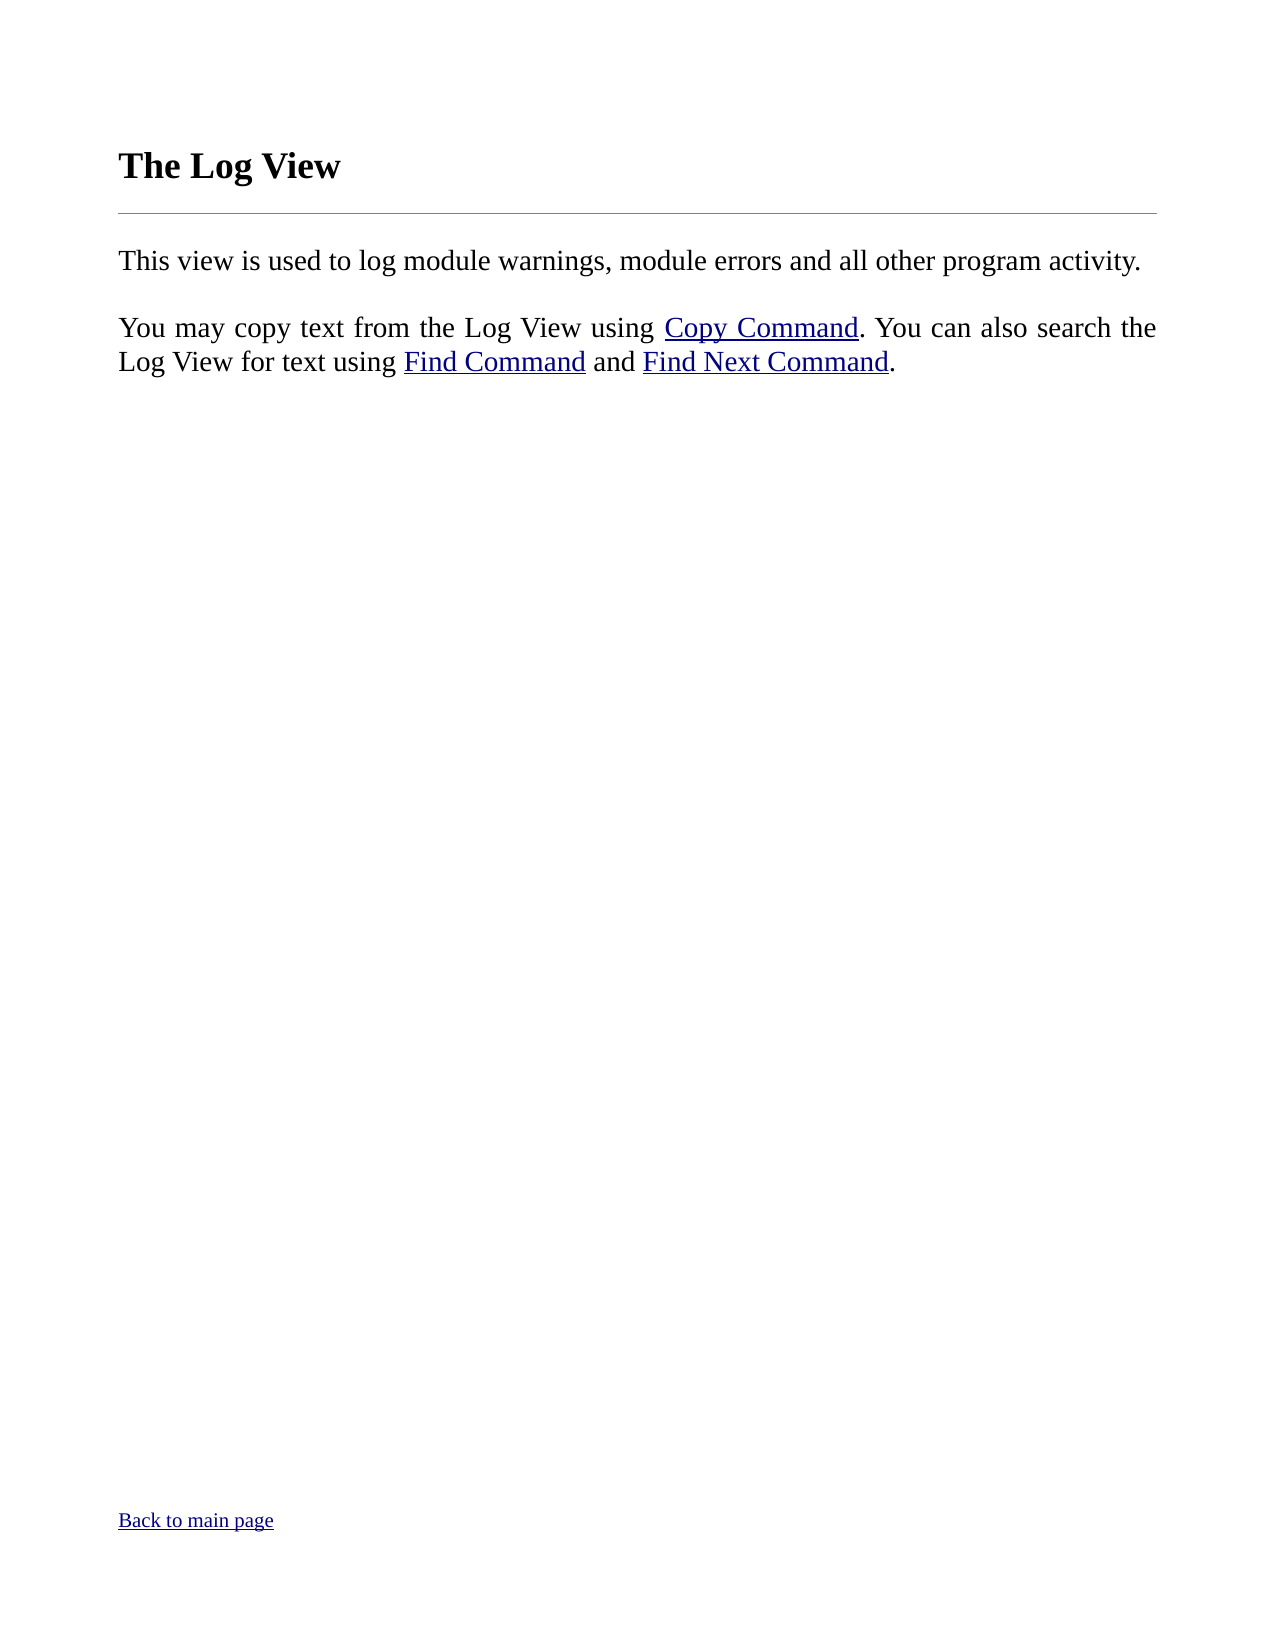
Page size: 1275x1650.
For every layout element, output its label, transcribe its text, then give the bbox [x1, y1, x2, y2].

text This view is used to log module warnings, module errors and all other program activity. [118, 243, 1157, 277]
subtitle The Log View [118, 143, 1157, 186]
text You may copy text from the Log View using Copy Command. You can also search the Log View for text using Find Command and Find Next Command. [118, 310, 1157, 377]
